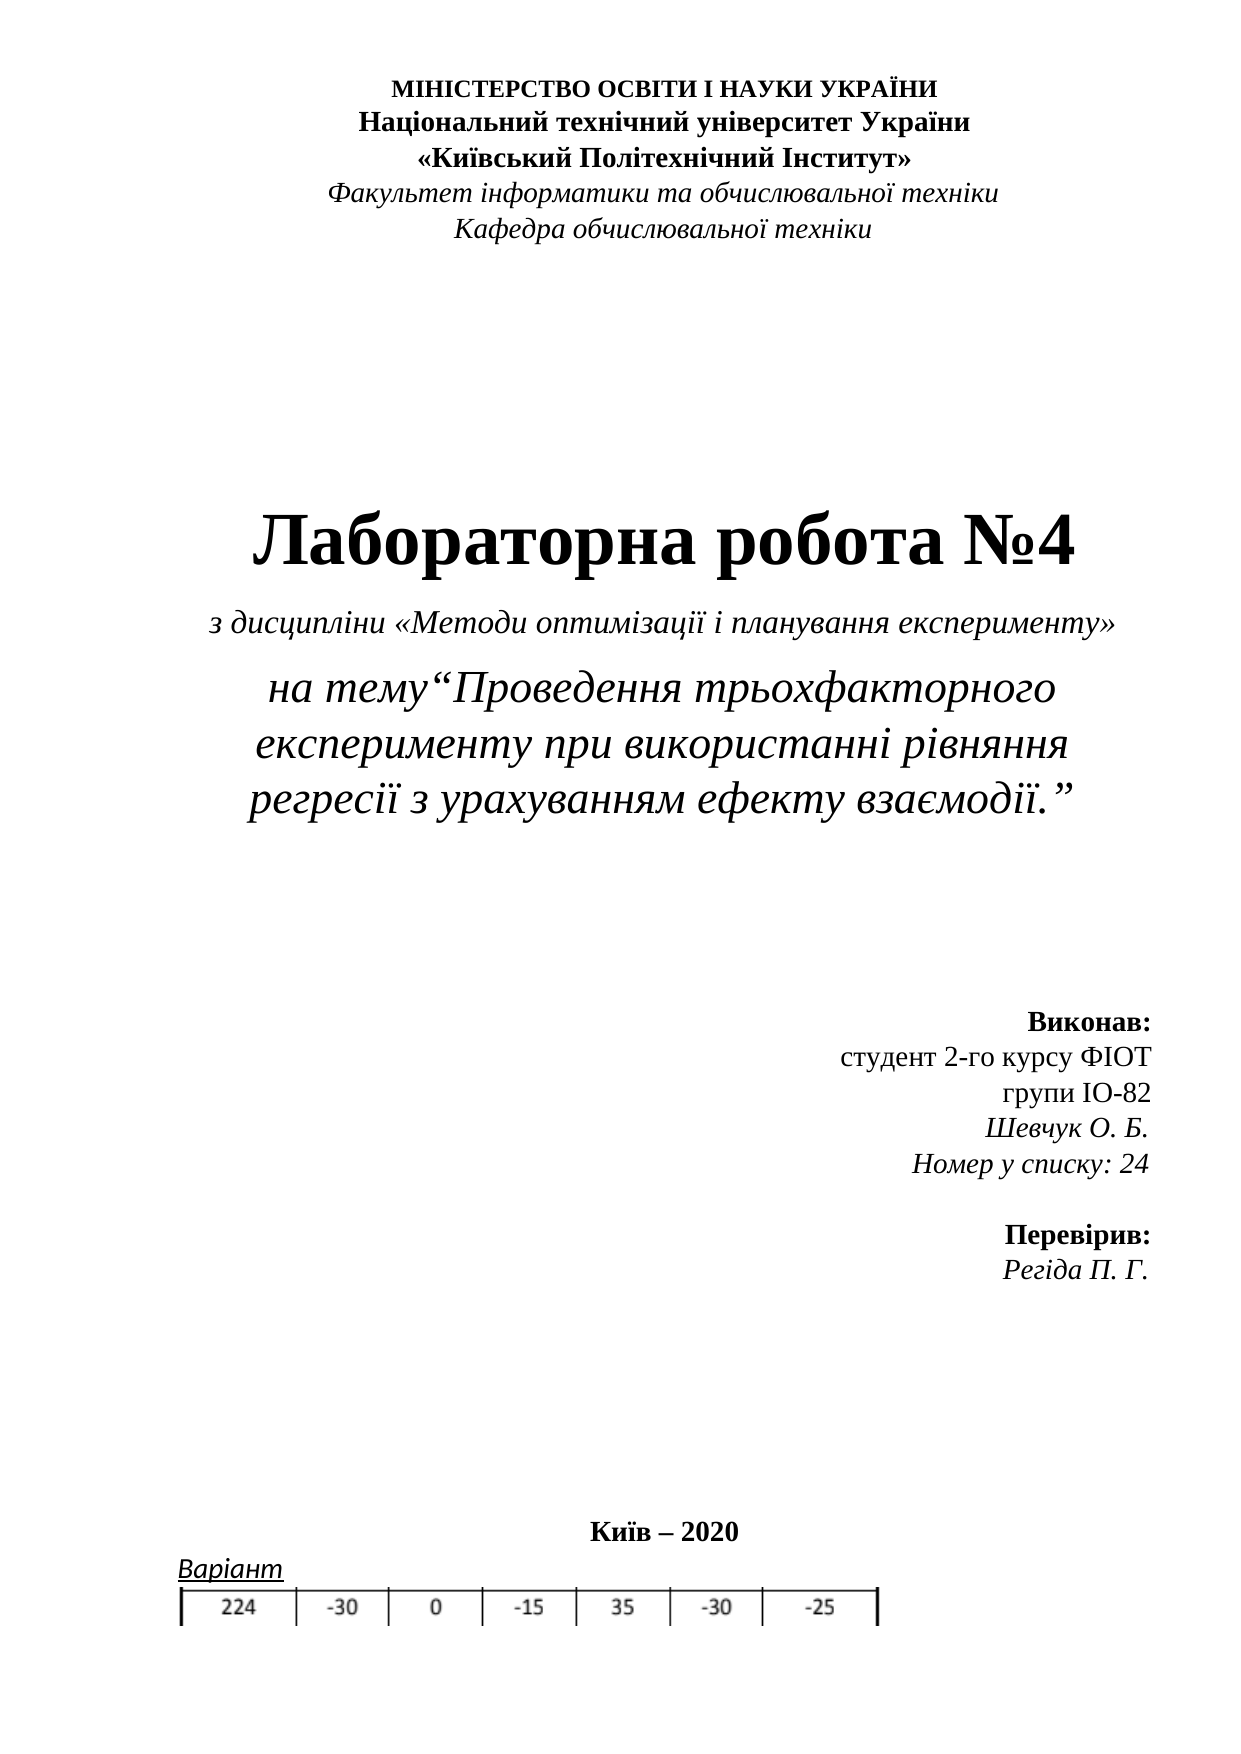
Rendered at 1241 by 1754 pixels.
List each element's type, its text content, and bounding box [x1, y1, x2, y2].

text групи ІО-82 [177, 1075, 1152, 1108]
text студент 2-го курсу ФІОТ [177, 1039, 1152, 1073]
text Київ – 2020 [177, 1514, 1152, 1548]
text Лабораторна робота №4 [177, 494, 1152, 580]
text Перевірив: [177, 1217, 1152, 1251]
text МІНІСТЕРСТВО ОСВІТИ І НАУКИ УКРАЇНИ [177, 74, 1152, 102]
text на тему“Проведення трьохфакторного експерименту при використанні рівняння регресії з урахуванням ефекту взаємодії.” [177, 659, 1152, 824]
text «Київський Політехнічний Інститут» [177, 140, 1152, 173]
text з дисципліни «Методи оптимізації і планування експерименту» [177, 602, 1152, 640]
text Факультет інформатики та обчислювальної техніки [177, 175, 1152, 209]
text Регіда П. Г. [177, 1252, 1152, 1286]
text Варіант [177, 1550, 1152, 1586]
text Виконав: [177, 1004, 1152, 1037]
text Шевчук О. Б. [177, 1110, 1152, 1144]
text Національний технічний університет України [177, 104, 1152, 138]
text Кафедра обчислювальної техніки [177, 211, 1152, 244]
text Номер у списку: 24 [177, 1146, 1152, 1179]
